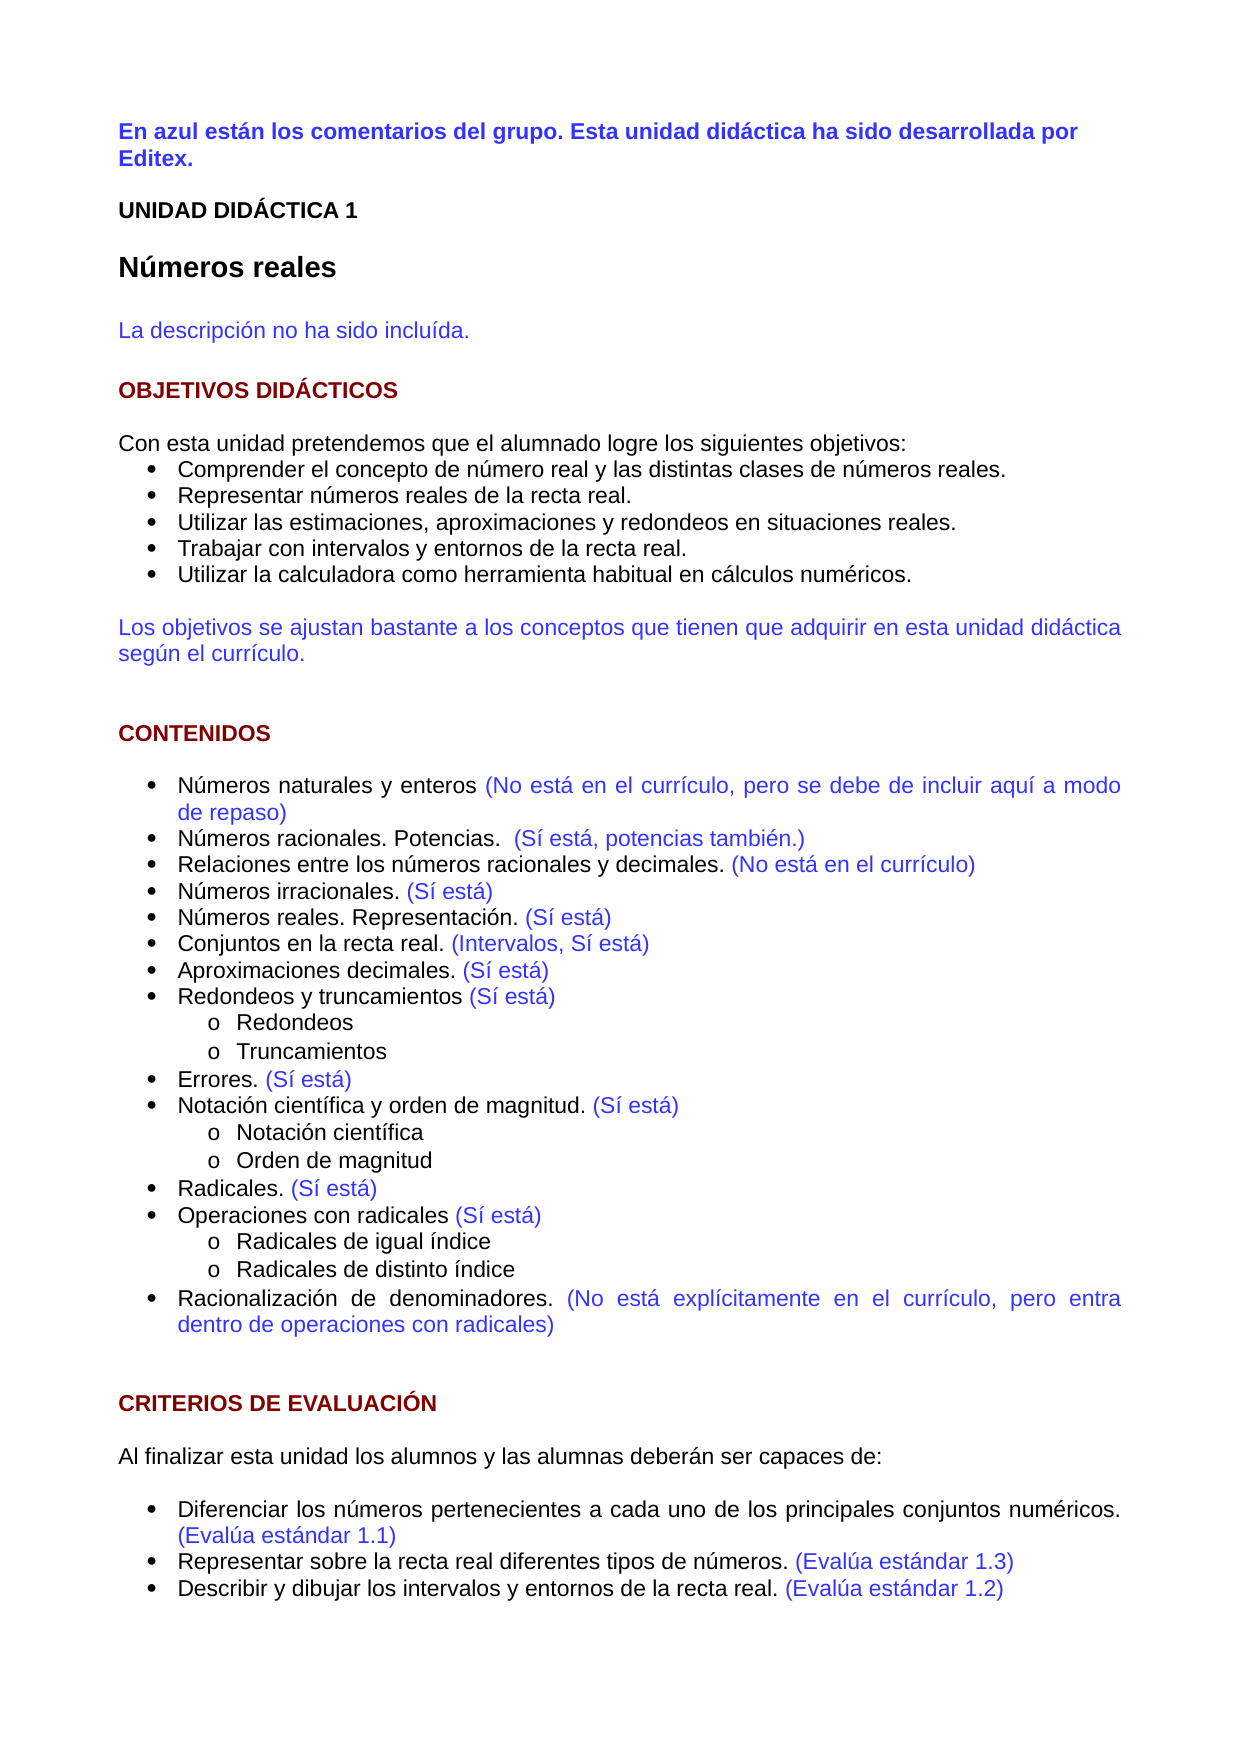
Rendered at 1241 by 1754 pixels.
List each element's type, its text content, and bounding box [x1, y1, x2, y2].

subtitle CONTENIDOS [118, 719, 1122, 746]
list Comprender el concepto de número real y las distintas clases de números reales. [148, 456, 1122, 482]
list Números irracionales. (Sí está) [148, 878, 1122, 904]
list Describir y dibujar los intervalos y entornos de la recta real. (Evalúa estándar 1.2) [148, 1575, 1122, 1601]
text Al finalizar esta unidad los alumnos y las alumnas deberán ser capaces de: [118, 1443, 1122, 1469]
text Los objetivos se ajustan bastante a los conceptos que tienen que adquirir en esta unidad didáctica según el currículo. [118, 614, 1122, 667]
list Operaciones con radicales (Sí está) [148, 1202, 1122, 1228]
list Diferenciar los números pertenecientes a cada uno de los principales conjuntos numéricos. (Evalúa estándar 1.1) [148, 1496, 1122, 1548]
list Errores. (Sí está) [148, 1066, 1122, 1092]
list Números naturales y enteros (No está en el currículo, pero se debe de incluir aquí a modo de repaso) [148, 772, 1122, 825]
list Trabajar con intervalos y entornos de la recta real. [148, 535, 1122, 561]
list Números reales. Representación. (Sí está) [148, 904, 1122, 930]
list Conjuntos en la recta real. (Intervalos, Sí está) [148, 930, 1122, 957]
list Redondeos [207, 1009, 1122, 1038]
list Números racionales. Potencias. (Sí está, potencias también.) [148, 825, 1122, 851]
list Representar sobre la recta real diferentes tipos de números. (Evalúa estándar 1.3) [148, 1548, 1122, 1575]
list Racionalización de denominadores. (No está explícitamente en el currículo, pero entra dentro de operaciones con radicales) [148, 1285, 1122, 1337]
list Utilizar la calculadora como herramienta habitual en cálculos numéricos. [148, 561, 1122, 588]
subtitle OBJETIVOS DIDÁCTICOS [118, 377, 1122, 403]
list Aproximaciones decimales. (Sí está) [148, 957, 1122, 983]
text En azul están los comentarios del grupo. Esta unidad didáctica ha sido desarrollada por Editex. [118, 118, 1122, 171]
list Redondeos y truncamientos (Sí está) [148, 983, 1122, 1009]
list Radicales de igual índice [207, 1228, 1122, 1256]
list Orden de magnitud [207, 1147, 1122, 1175]
text UNIDAD DIDÁCTICA 1 [118, 197, 1122, 223]
list Radicales. (Sí está) [148, 1175, 1122, 1202]
text Números reales [118, 250, 1122, 283]
list Truncamientos [207, 1038, 1122, 1066]
subtitle CRITERIOS DE EVALUACIÓN [118, 1390, 1122, 1417]
text Con esta unidad pretendemos que el alumnado logre los siguientes objetivos: [118, 429, 1122, 456]
list Utilizar las estimaciones, aproximaciones y redondeos en situaciones reales. [148, 509, 1122, 535]
text La descripción no ha sido incluída. [118, 317, 1122, 343]
list Notación científica y orden de magnitud. (Sí está) [148, 1092, 1122, 1119]
list Representar números reales de la recta real. [148, 482, 1122, 509]
list Radicales de distinto índice [207, 1256, 1122, 1285]
list Notación científica [207, 1119, 1122, 1147]
list Relaciones entre los números racionales y decimales. (No está en el currículo) [148, 851, 1122, 878]
